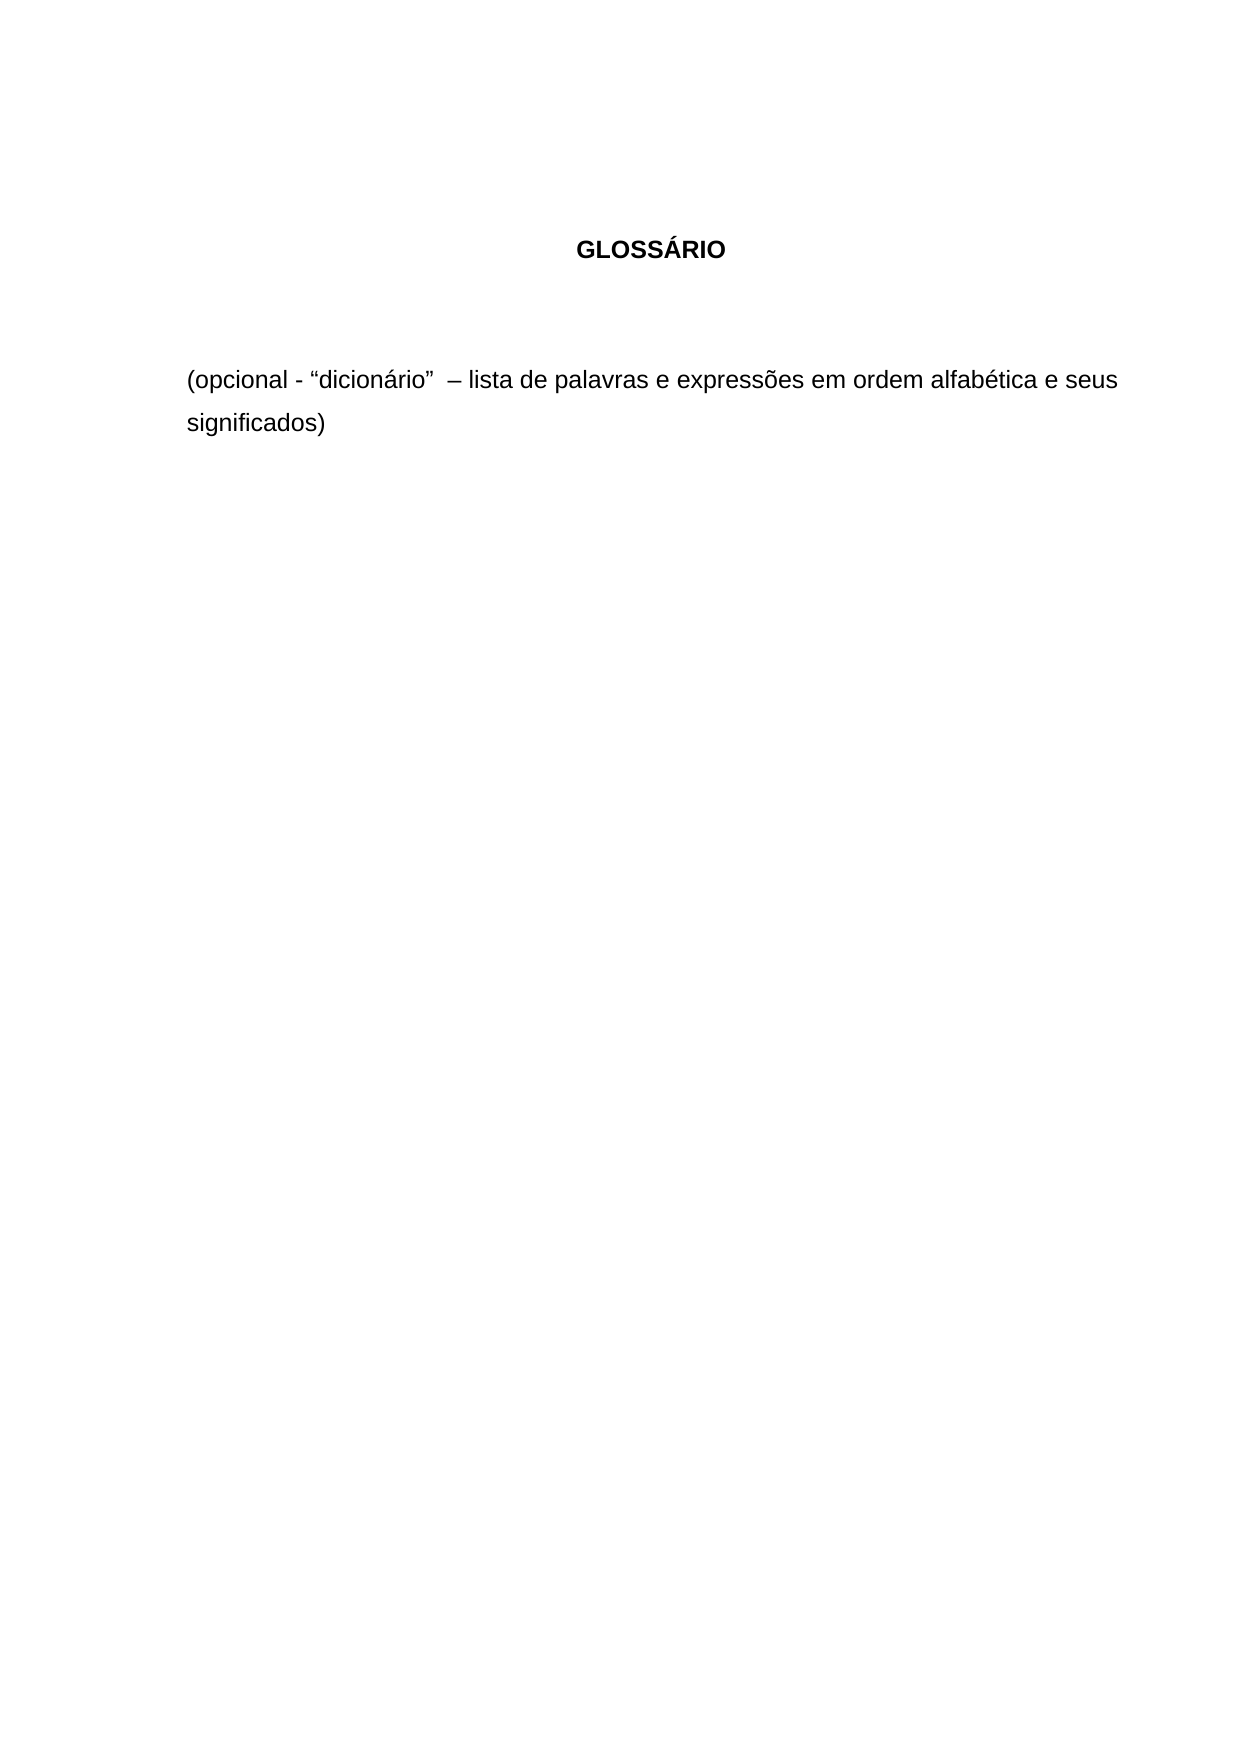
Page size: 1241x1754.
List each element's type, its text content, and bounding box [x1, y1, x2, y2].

text GLOSSÁRIO [187, 235, 1122, 264]
text (opcional - “dicionário” – lista de palavras e expressões em ordem alfabética e seus significados) [187, 365, 1122, 437]
